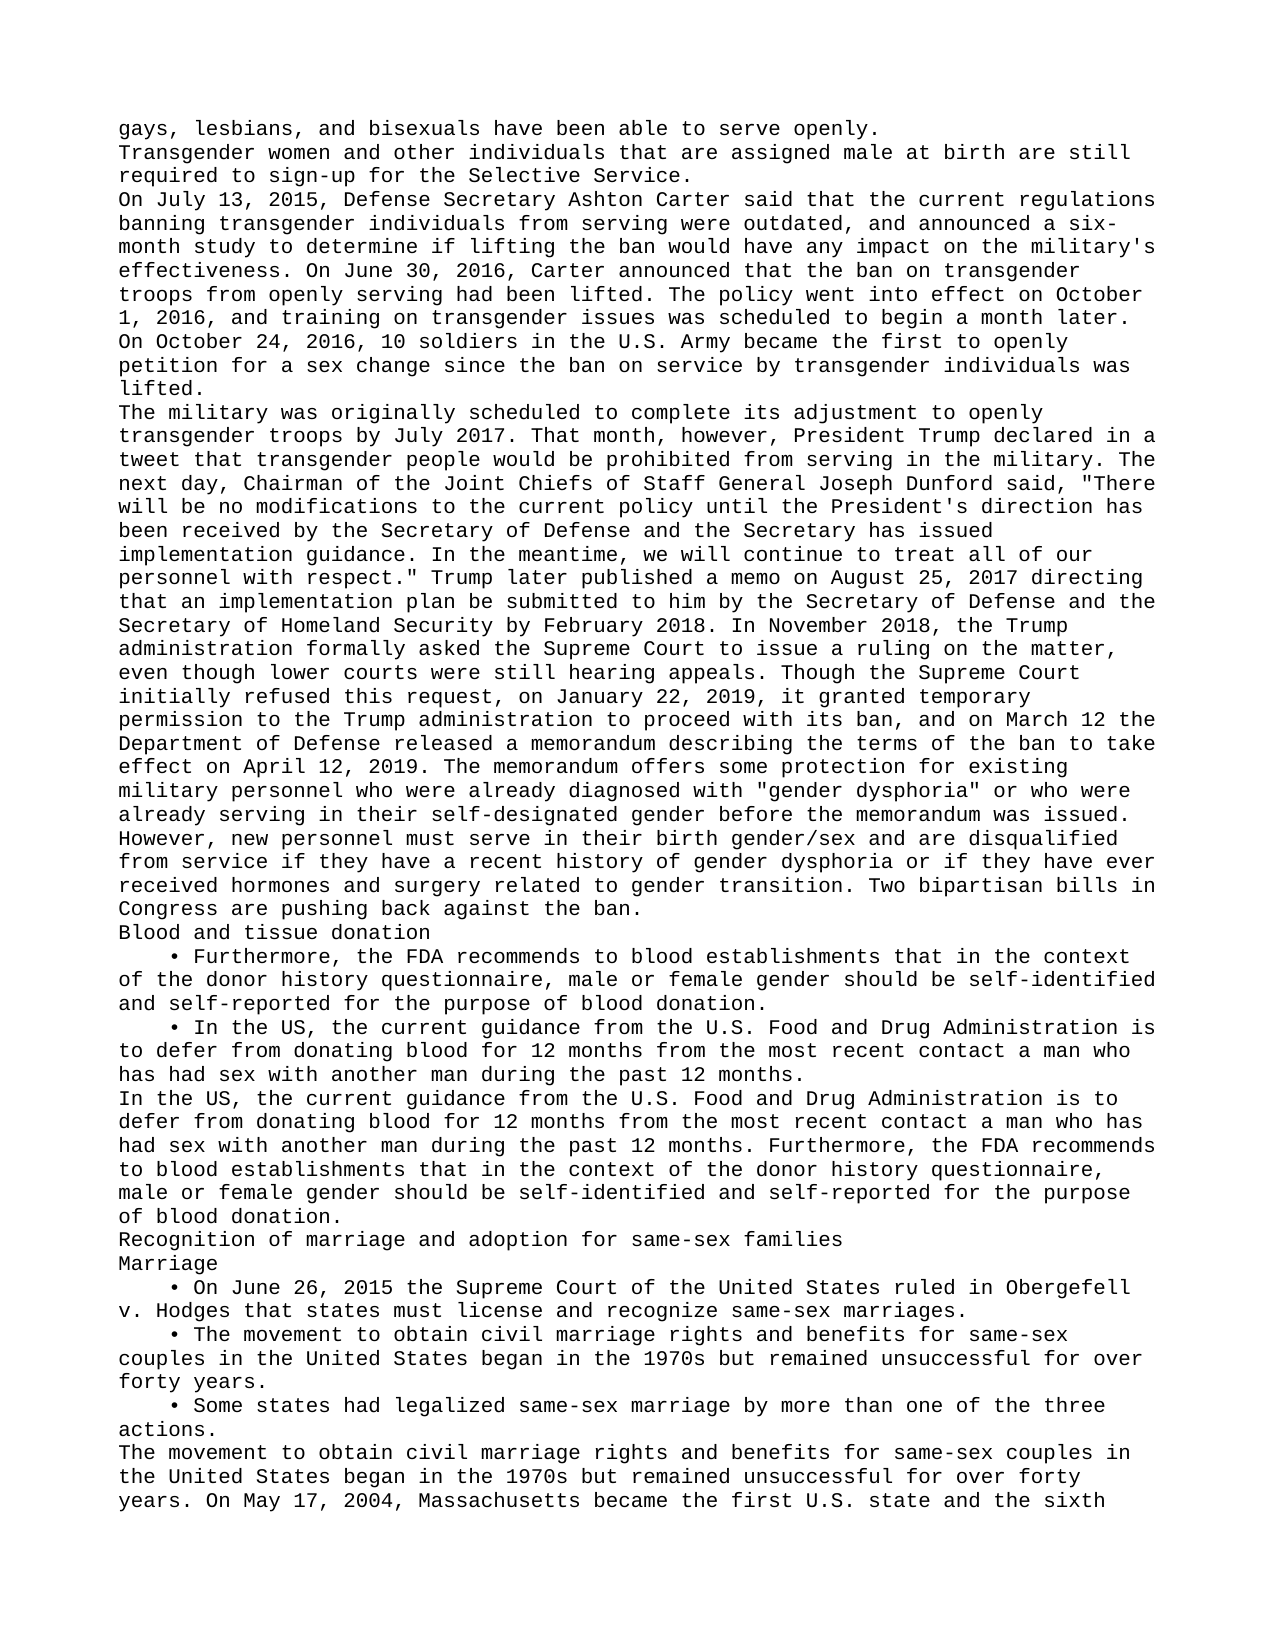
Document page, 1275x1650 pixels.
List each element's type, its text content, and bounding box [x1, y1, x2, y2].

text Marriage [118, 1253, 1157, 1277]
text Blood and tissue donation [118, 922, 1157, 946]
text In the US, the current guidance from the U.S. Food and Drug Administration is to defer from donating blood for 12 months from the most recent contact a man who has had sex with another man during the past 12 months. Furthermore, the FDA recommends to blood establishments that in the context of the donor history questionnaire, male or female gender should be self-identified and self-reported for the purpose of blood donation. [118, 1088, 1157, 1229]
text • In the US, the current guidance from the U.S. Food and Drug Administration is to defer from donating blood for 12 months from the most recent contact a man who has had sex with another man during the past 12 months. [118, 1017, 1157, 1088]
text Transgender women and other individuals that are assigned male at birth are still required to sign-up for the Selective Service. [118, 142, 1157, 189]
text gays, lesbians, and bisexuals have been able to serve openly. [118, 118, 1157, 142]
text The movement to obtain civil marriage rights and benefits for same-sex couples in the United States began in the 1970s but remained unsuccessful for over forty years. On May 17, 2004, Massachusetts became the first U.S. state and the sixth [118, 1442, 1157, 1513]
text • The movement to obtain civil marriage rights and benefits for same-sex couples in the United States began in the 1970s but remained unsuccessful for over forty years. [118, 1324, 1157, 1395]
text Recognition of marriage and adoption for same-sex families [118, 1229, 1157, 1253]
text • Some states had legalized same-sex marriage by more than one of the three actions. [118, 1395, 1157, 1442]
text • Furthermore, the FDA recommends to blood establishments that in the context of the donor history questionnaire, male or female gender should be self-identified and self-reported for the purpose of blood donation. [118, 946, 1157, 1017]
text • On June 26, 2015 the Supreme Court of the United States ruled in Obergefell v. Hodges that states must license and recognize same-sex marriages. [118, 1277, 1157, 1324]
text The military was originally scheduled to complete its adjustment to openly transgender troops by July 2017. That month, however, President Trump declared in a tweet that transgender people would be prohibited from serving in the military. The next day, Chairman of the Joint Chiefs of Staff General Joseph Dunford said, "There will be no modifications to the current policy until the President's direction has been received by the Secretary of Defense and the Secretary has issued implementation guidance. In the meantime, we will continue to treat all of our personnel with respect." Trump later published a memo on August 25, 2017 directing that an implementation plan be submitted to him by the Secretary of Defense and the Secretary of Homeland Security by February 2018. In November 2018, the Trump administration formally asked the Supreme Court to issue a ruling on the matter, even though lower courts were still hearing appeals. Though the Supreme Court initially refused this request, on January 22, 2019, it granted temporary permission to the Trump administration to proceed with its ban, and on March 12 the Department of Defense released a memorandum describing the terms of the ban to take effect on April 12, 2019. The memorandum offers some protection for existing military personnel who were already diagnosed with "gender dysphoria" or who were already serving in their self-designated gender before the memorandum was issued. However, new personnel must serve in their birth gender/sex and are disqualified from service if they have a recent history of gender dysphoria or if they have ever received hormones and surgery related to gender transition. Two bipartisan bills in Congress are pushing back against the ban. [118, 402, 1157, 922]
text On October 24, 2016, 10 soldiers in the U.S. Army became the first to openly petition for a sex change since the ban on service by transgender individuals was lifted. [118, 331, 1157, 402]
text On July 13, 2015, Defense Secretary Ashton Carter said that the current regulations banning transgender individuals from serving were outdated, and announced a six-month study to determine if lifting the ban would have any impact on the military's effectiveness. On June 30, 2016, Carter announced that the ban on transgender troops from openly serving had been lifted. The policy went into effect on October 1, 2016, and training on transgender issues was scheduled to begin a month later. [118, 189, 1157, 331]
